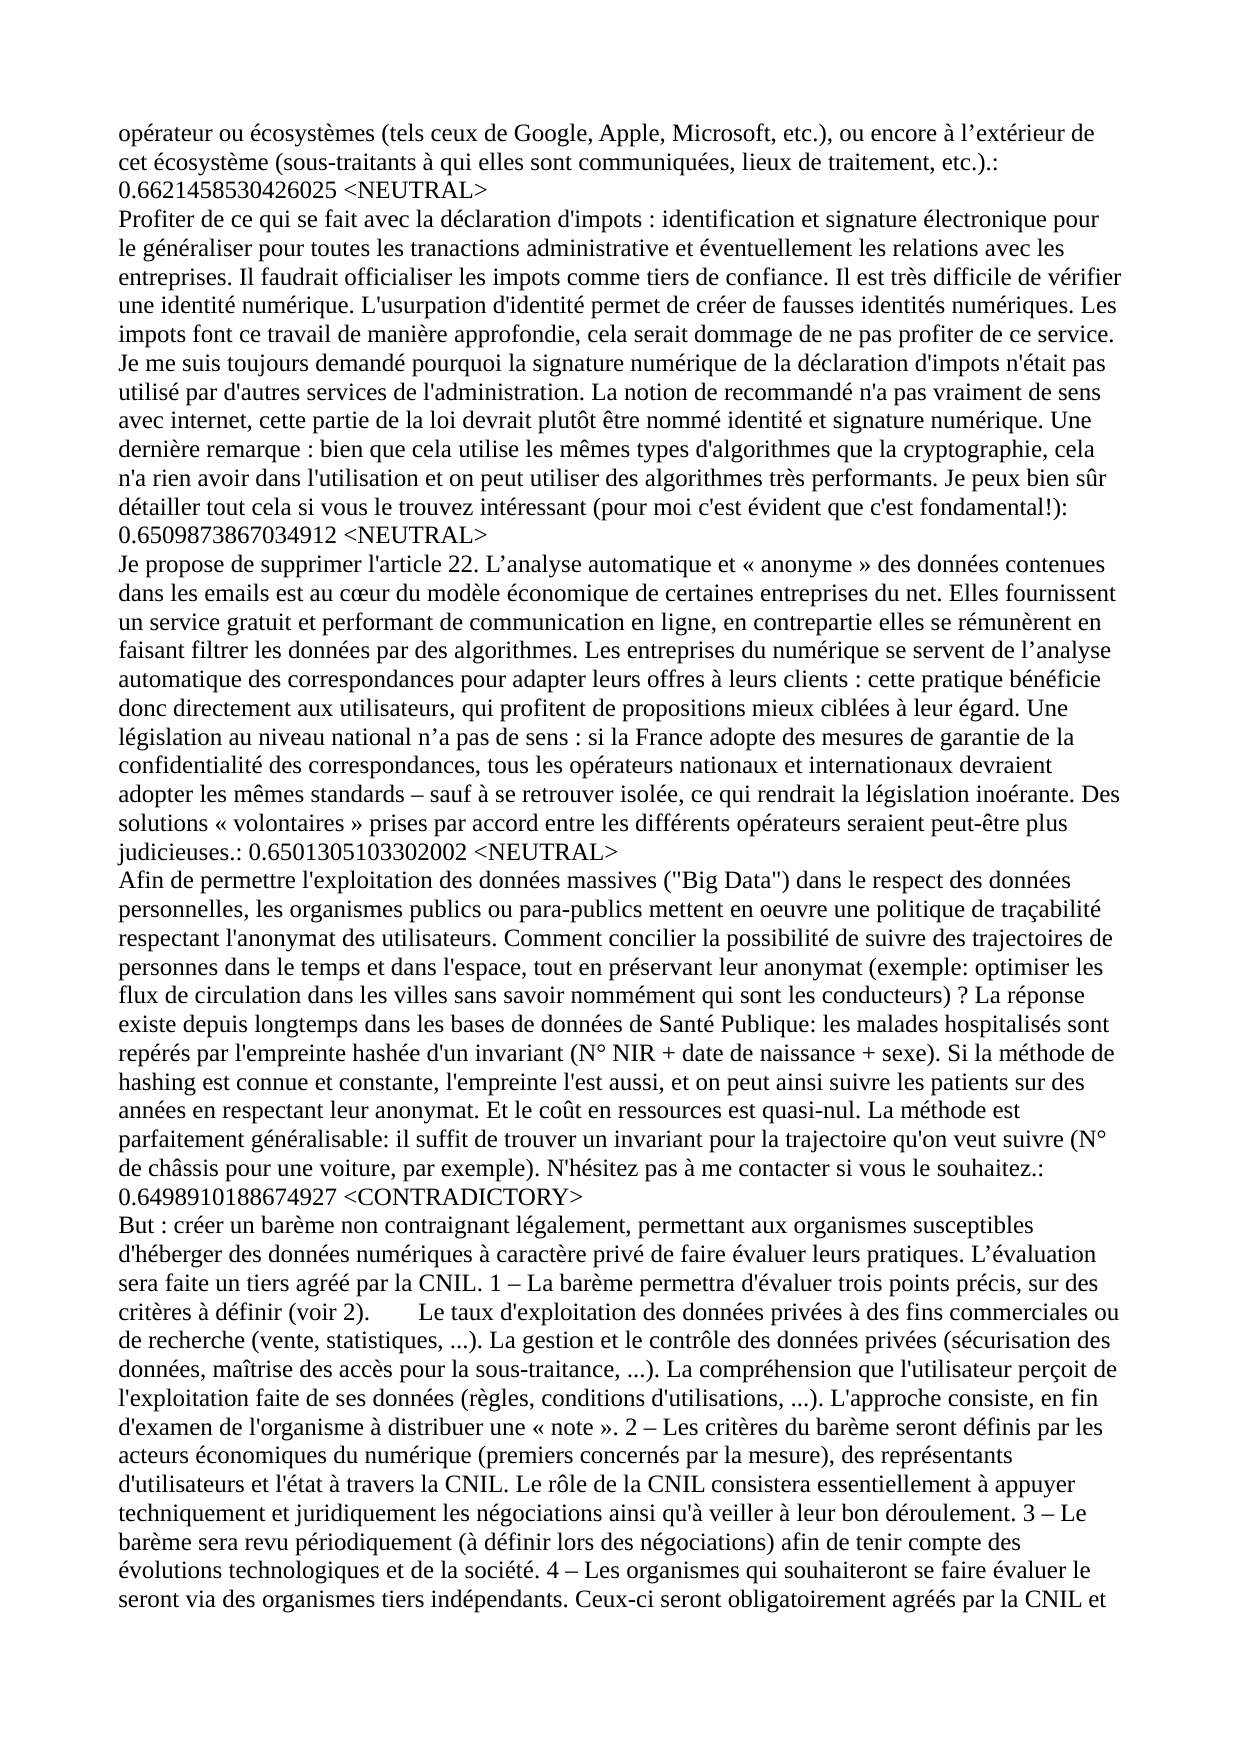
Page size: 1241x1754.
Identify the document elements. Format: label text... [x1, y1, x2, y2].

text Je propose de supprimer l'article 22. L’analyse automatique et « anonyme » des données contenues dans les emails est au cœur du modèle économique de certaines entreprises du net. Elles fournissent un service gratuit et performant de communication en ligne, en contrepartie elles se rémunèrent en faisant filtrer les données par des algorithmes. Les entreprises du numérique se servent de l’analyse automatique des correspondances pour adapter leurs offres à leurs clients : cette pratique bénéficie donc directement aux utilisateurs, qui profitent de propositions mieux ciblées à leur égard. Une législation au niveau national n’a pas de sens : si la France adopte des mesures de garantie de la confidentialité des correspondances, tous les opérateurs nationaux et internationaux devraient adopter les mêmes standards – sauf à se retrouver isolée, ce qui rendrait la législation inoérante. Des solutions « volontaires » prises par accord entre les différents opérateurs seraient peut-être plus judicieuses.: 0.6501305103302002 <NEUTRAL> [118, 549, 1122, 866]
text Profiter de ce qui se fait avec la déclaration d'impots : identification et signature électronique pour le généraliser pour toutes les tranactions administrative et éventuellement les relations avec les entreprises. Il faudrait officialiser les impots comme tiers de confiance. Il est très difficile de vérifier une identité numérique. L'usurpation d'identité permet de créer de fausses identités numériques. Les impots font ce travail de manière approfondie, cela serait dommage de ne pas profiter de ce service. Je me suis toujours demandé pourquoi la signature numérique de la déclaration d'impots n'était pas utilisé par d'autres services de l'administration. La notion de recommandé n'a pas vraiment de sens avec internet, cette partie de la loi devrait plutôt être nommé identité et signature numérique. Une dernière remarque : bien que cela utilise les mêmes types d'algorithmes que la cryptographie, cela n'a rien avoir dans l'utilisation et on peut utiliser des algorithmes très performants. Je peux bien sûr détailler tout cela si vous le trouvez intéressant (pour moi c'est évident que c'est fondamental!): 0.6509873867034912 <NEUTRAL> [118, 204, 1122, 549]
text Afin de permettre l'exploitation des données massives ("Big Data") dans le respect des données personnelles, les organismes publics ou para-publics mettent en oeuvre une politique de traçabilité respectant l'anonymat des utilisateurs. Comment concilier la possibilité de suivre des trajectoires de personnes dans le temps et dans l'espace, tout en préservant leur anonymat (exemple: optimiser les flux de circulation dans les villes sans savoir nommément qui sont les conducteurs) ? La réponse existe depuis longtemps dans les bases de données de Santé Publique: les malades hospitalisés sont repérés par l'empreinte hashée d'un invariant (N° NIR + date de naissance + sexe). Si la méthode de hashing est connue et constante, l'empreinte l'est aussi, et on peut ainsi suivre les patients sur des années en respectant leur anonymat. Et le coût en ressources est quasi-nul. La méthode est parfaitement généralisable: il suffit de trouver un invariant pour la trajectoire qu'on veut suivre (N° de châssis pour une voiture, par exemple). N'hésitez pas à me contacter si vous le souhaitez.: 0.6498910188674927 <CONTRADICTORY> [118, 866, 1122, 1211]
text opérateur ou écosystèmes (tels ceux de Google, Apple, Microsoft, etc.), ou encore à l’extérieur de cet écosystème (sous-traitants à qui elles sont communiquées, lieux de traitement, etc.).: 0.6621458530426025 <NEUTRAL> [118, 118, 1122, 204]
text But : créer un barème non contraignant légalement, permettant aux organismes susceptibles d'héberger des données numériques à caractère privé de faire évaluer leurs pratiques. L’évaluation sera faite un tiers agréé par la CNIL. 1 – La barème permettra d'évaluer trois points précis, sur des critères à définir (voir 2). Le taux d'exploitation des données privées à des fins commerciales ou de recherche (vente, statistiques, ...). La gestion et le contrôle des données privées (sécurisation des données, maîtrise des accès pour la sous-traitance, ...). La compréhension que l'utilisateur perçoit de l'exploitation faite de ses données (règles, conditions d'utilisations, ...). L'approche consiste, en fin d'examen de l'organisme à distribuer une « note ». 2 – Les critères du barème seront définis par les acteurs économiques du numérique (premiers concernés par la mesure), des représentants d'utilisateurs et l'état à travers la CNIL. Le rôle de la CNIL consistera essentiellement à appuyer techniquement et juridiquement les négociations ainsi qu'à veiller à leur bon déroulement. 3 – Le barème sera revu périodiquement (à définir lors des négociations) afin de tenir compte des évolutions technologiques et de la société. 4 – Les organismes qui souhaiteront se faire évaluer le seront via des organismes tiers indépendants. Ceux-ci seront obligatoirement agréés par la CNIL et [118, 1211, 1122, 1613]
